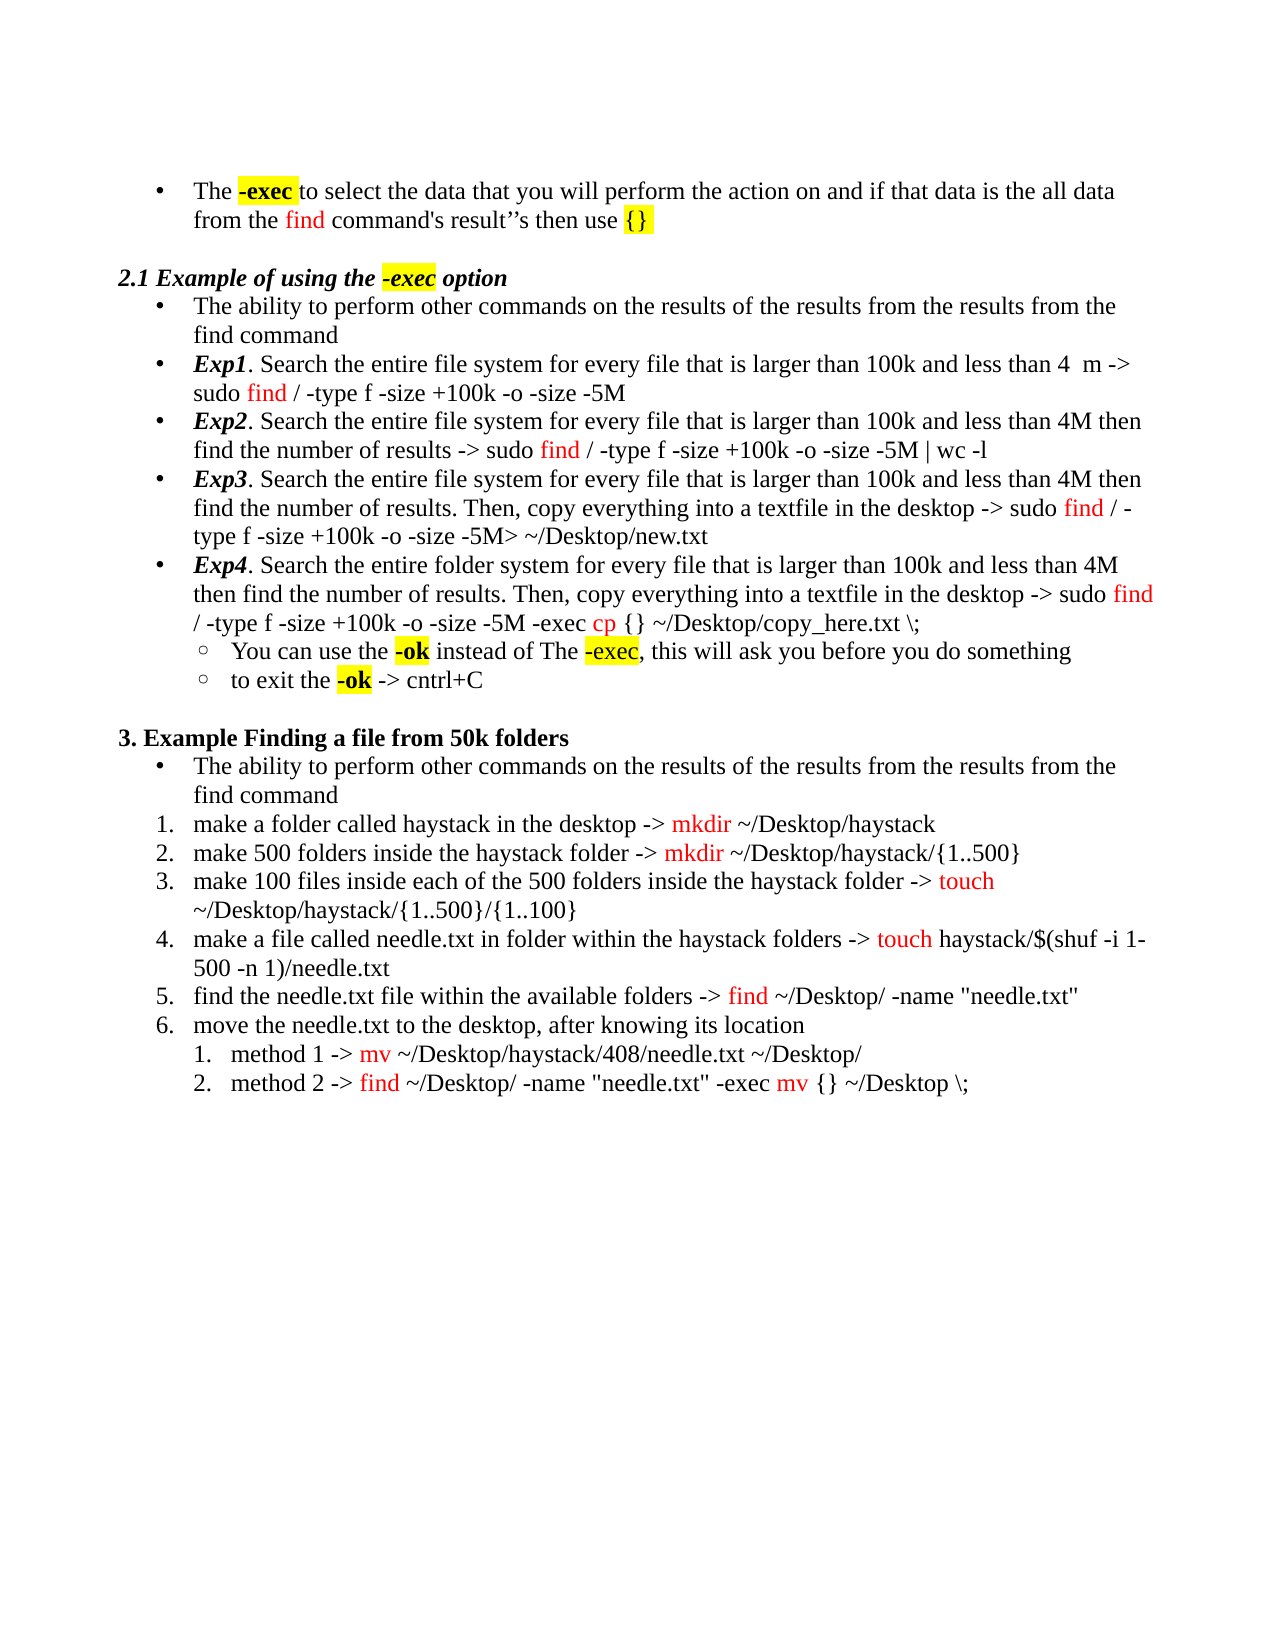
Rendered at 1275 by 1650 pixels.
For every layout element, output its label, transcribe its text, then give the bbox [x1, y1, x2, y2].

text 2.1 Example of using the -exec option [118, 263, 1157, 291]
list The -exec to select the data that you will perform the action on and if that data is the all data from the find command's result’’s then use {} [156, 176, 1157, 234]
list Exp2. Search the entire file system for every file that is larger than 100k and less than 4M then find the number of results -> sudo find / -type f -size +100k -o -size -5M | wc -l [156, 406, 1157, 464]
list make a folder called haystack in the desktop -> mkdir ~/Desktop/haystack [156, 809, 1157, 838]
list make a file called needle.txt in folder within the haystack folders -> touch haystack/$(shuf -i 1-500 -n 1)/needle.txt [156, 924, 1157, 981]
list make 500 folders inside the haystack folder -> mkdir ~/Desktop/haystack/{1..500} [156, 838, 1157, 866]
list method 1 -> mv ~/Desktop/haystack/408/needle.txt ~/Desktop/ [193, 1039, 1157, 1068]
list to exit the -ok -> cntrl+C [193, 665, 1157, 694]
list You can use the -ok instead of The -exec, this will ask you before you do something [193, 636, 1157, 665]
list method 2 -> find ~/Desktop/ -name "needle.txt" -exec mv {} ~/Desktop \; [193, 1068, 1157, 1096]
list The ability to perform other commands on the results of the results from the results from the find command [156, 751, 1157, 809]
list move the needle.txt to the desktop, after knowing its location [156, 1010, 1157, 1039]
list The ability to perform other commands on the results of the results from the results from the find command [156, 291, 1157, 349]
list Exp3. Search the entire file system for every file that is larger than 100k and less than 4M then find the number of results. Then, copy everything into a textfile in the desktop -> sudo find / -type f -size +100k -o -size -5M> ~/Desktop/new.txt [156, 464, 1157, 550]
list Exp1. Search the entire file system for every file that is larger than 100k and less than 4 m -> sudo find / -type f -size +100k -o -size -5M [156, 349, 1157, 406]
list find the needle.txt file within the available folders -> find ~/Desktop/ -name "needle.txt" [156, 981, 1157, 1010]
list make 100 files inside each of the 500 folders inside the haystack folder -> touch ~/Desktop/haystack/{1..500}/{1..100} [156, 866, 1157, 924]
text 3. Example Finding a file from 50k folders [118, 723, 1157, 751]
list Exp4. Search the entire folder system for every file that is larger than 100k and less than 4M then find the number of results. Then, copy everything into a textfile in the desktop -> sudo find / -type f -size +100k -o -size -5M -exec cp {} ~/Desktop/copy_here.txt \; [156, 550, 1157, 636]
